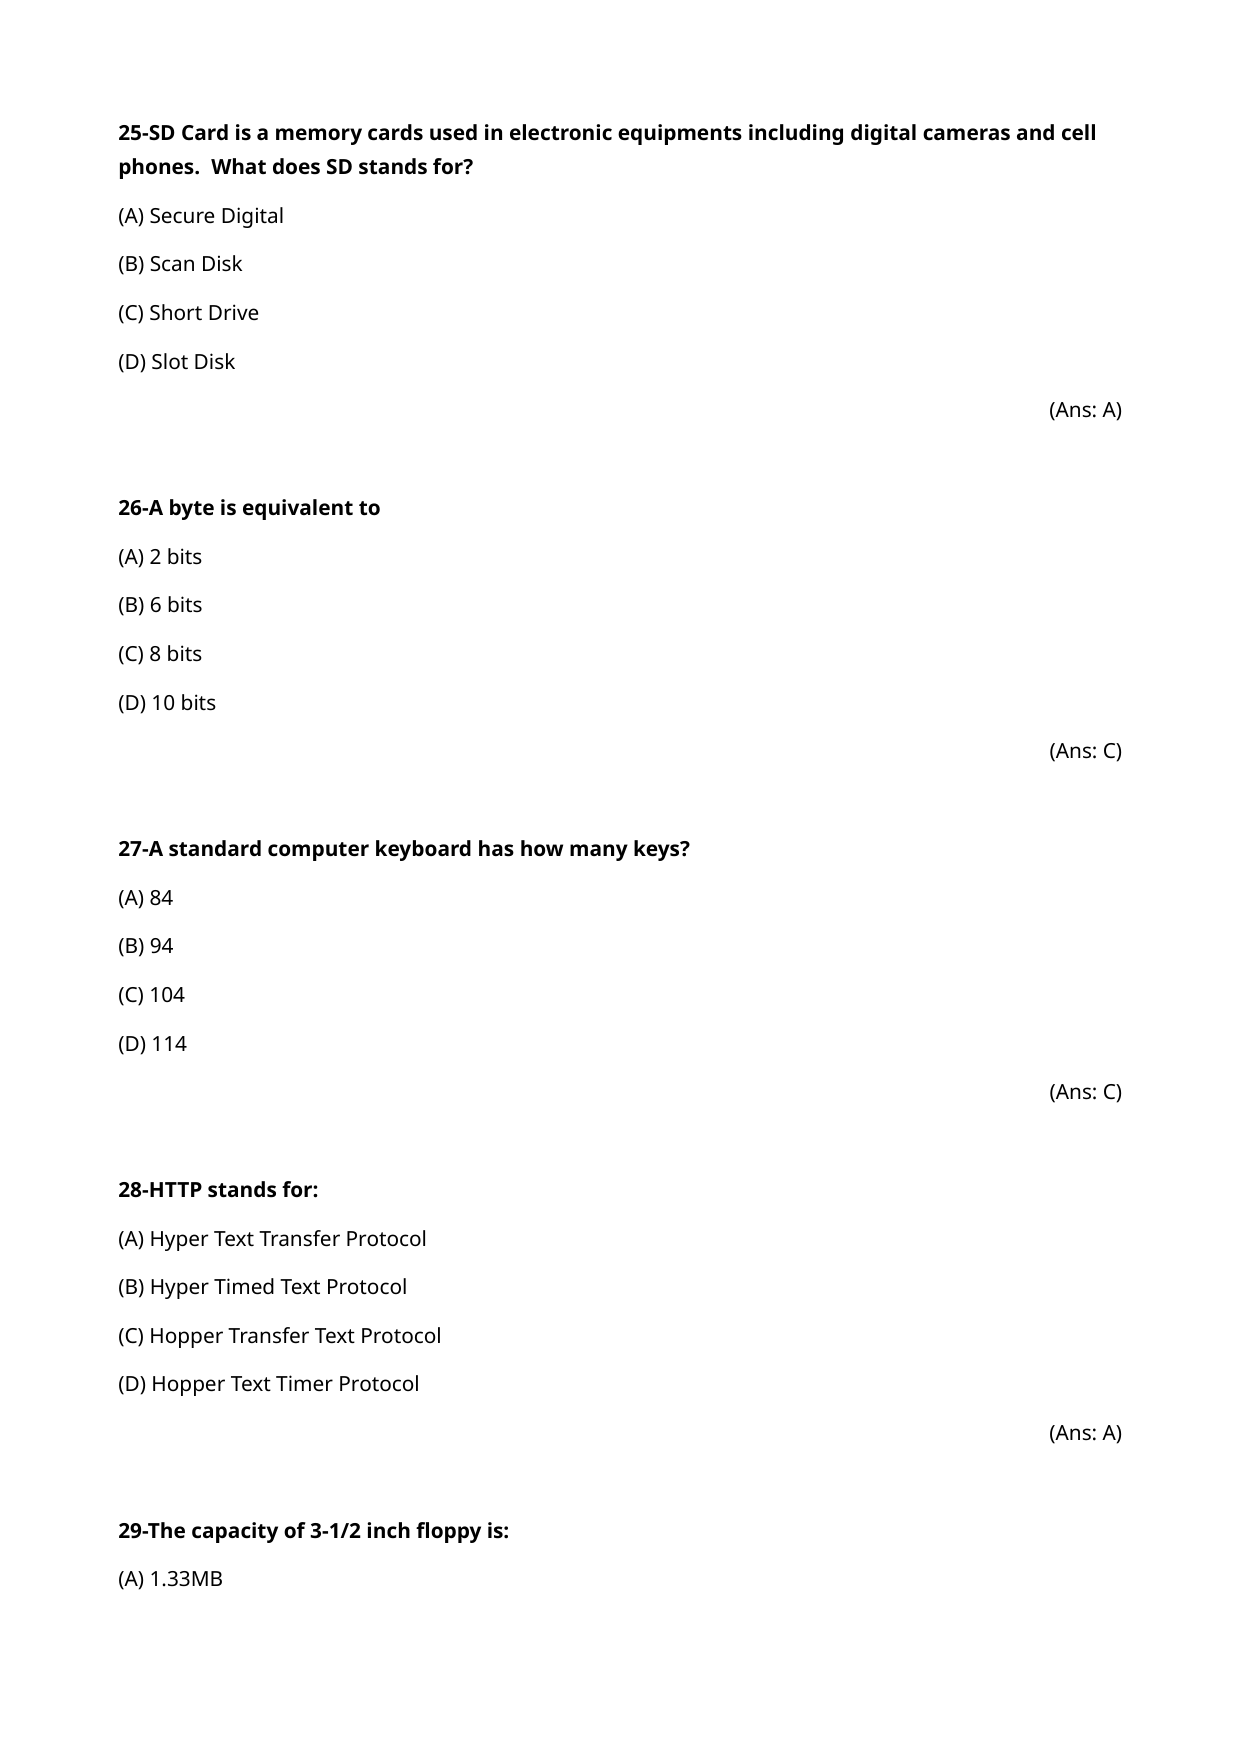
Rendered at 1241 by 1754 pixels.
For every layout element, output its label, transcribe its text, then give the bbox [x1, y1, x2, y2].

text (C) Short Drive [118, 298, 1122, 327]
text (D) 114 [118, 1029, 1122, 1057]
text (Ans: C) [118, 1077, 1122, 1106]
text (B) Hyper Timed Text Protocol [118, 1272, 1122, 1301]
text 27-A standard computer keyboard has how many keys? [118, 834, 1122, 862]
text (C) Hopper Transfer Text Protocol [118, 1321, 1122, 1349]
text (C) 104 [118, 980, 1122, 1008]
text 28-HTTP stands for: [118, 1175, 1122, 1203]
text (A) Secure Digital [118, 201, 1122, 229]
text (B) 6 bits [118, 590, 1122, 619]
text (D) Slot Disk [118, 347, 1122, 375]
text (A) Hyper Text Transfer Protocol [118, 1224, 1122, 1252]
text (D) 10 bits [118, 688, 1122, 716]
text 26-A byte is equivalent to [118, 493, 1122, 522]
text (Ans: C) [118, 736, 1122, 765]
text (B) 94 [118, 931, 1122, 960]
text (A) 2 bits [118, 542, 1122, 570]
text (B) Scan Disk [118, 249, 1122, 278]
text (C) 8 bits [118, 639, 1122, 667]
text (Ans: A) [118, 395, 1122, 424]
text 29-The capacity of 3-1/2 inch floppy is: [118, 1516, 1122, 1544]
text (D) Hopper Text Timer Protocol [118, 1369, 1122, 1398]
text 25-SD Card is a memory cards used in electronic equipments including digital cameras and cell phones. What does SD stands for? [118, 118, 1122, 181]
text (Ans: A) [118, 1418, 1122, 1447]
text (A) 84 [118, 883, 1122, 911]
text (A) 1.33MB [118, 1564, 1122, 1593]
